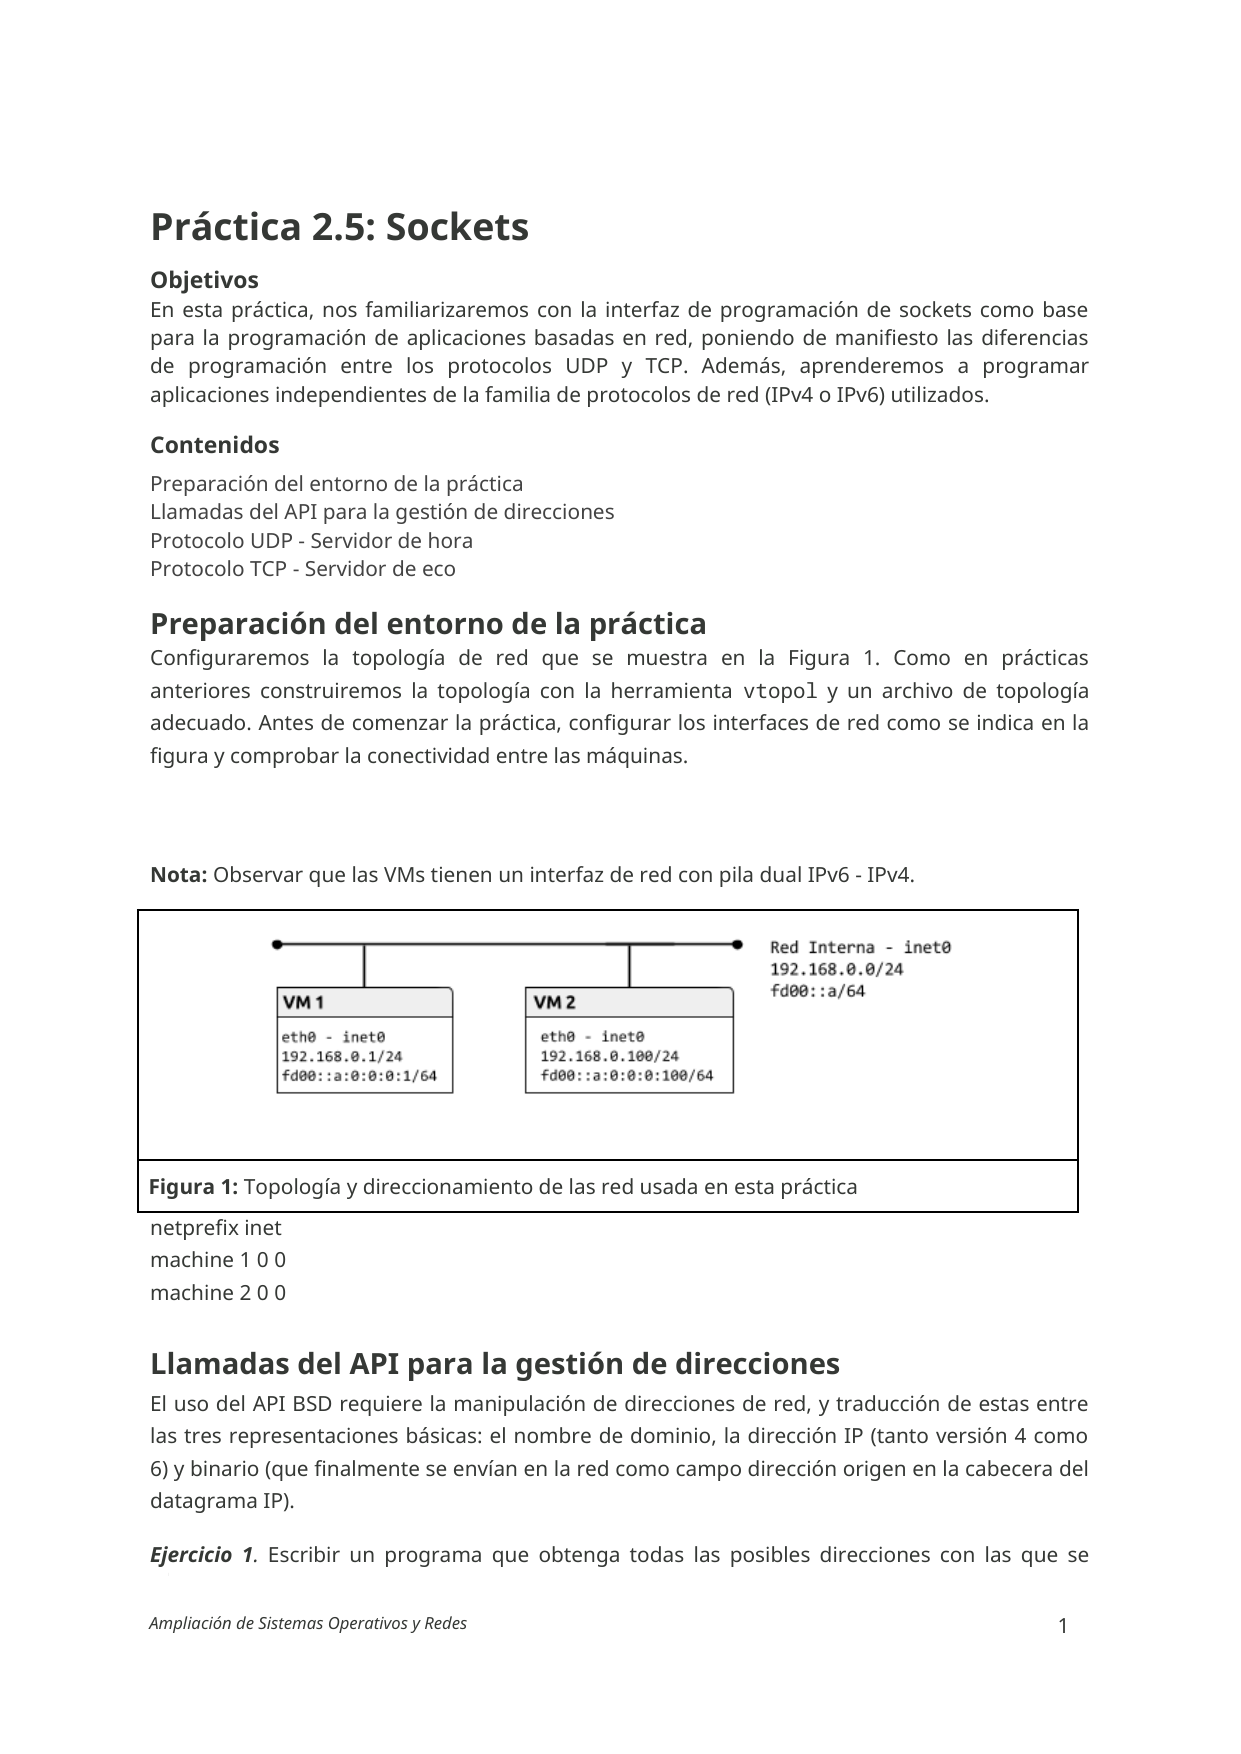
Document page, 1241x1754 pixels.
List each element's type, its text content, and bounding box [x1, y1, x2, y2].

text Contenidos [150, 429, 1090, 461]
text Protocolo UDP - Servidor de hora [150, 526, 1090, 554]
text machine 1 0 0 [150, 1245, 1090, 1274]
picture [253, 921, 963, 1112]
table_cell Figura 1: Topología y direccionamiento de las red usada en esta práctica [139, 1161, 1077, 1211]
subtitle Preparación del entorno de la práctica [150, 603, 1090, 643]
text Protocolo TCP - Servidor de eco [150, 554, 1090, 583]
text Objetivos [150, 263, 1090, 295]
table_header [139, 911, 1077, 1159]
text Configuraremos la topología de red que se muestra en la Figura 1. Como en prácticas anteriores construiremos la topología con la herramienta vtopol y un archivo de topología adecuado. Antes de comenzar la práctica, configurar los interfaces de red como se indica en la figura y comprobar la conectividad entre las máquinas. [150, 643, 1090, 769]
text Llamadas del API para la gestión de direcciones [150, 1343, 1090, 1383]
text machine 2 0 0 [150, 1278, 1090, 1306]
text Preparación del entorno de la práctica [150, 469, 1090, 497]
title Práctica 2.5: Sockets [150, 200, 1090, 251]
text netprefix inet [150, 1213, 1090, 1241]
text En esta práctica, nos familiarizaremos con la interfaz de programación de sockets como base para la programación de aplicaciones basadas en red, poniendo de manifiesto las diferencias de programación entre los protocolos UDP y TCP. Además, aprenderemos a programar aplicaciones independientes de la familia de protocolos de red (IPv4 o IPv6) utilizados. [150, 295, 1090, 408]
text El uso del API BSD requiere la manipulación de direcciones de red, y traducción de estas entre las tres representaciones básicas: el nombre de dominio, la dirección IP (tanto versión 4 como 6) y binario (que finalmente se envían en la red como campo dirección origen en la cabecera del datagrama IP). [150, 1389, 1090, 1515]
text Nota: Observar que las VMs tienen un interfaz de red con pila dual IPv6 - IPv4. [150, 860, 1090, 888]
text Llamadas del API para la gestión de direcciones [150, 497, 1090, 526]
text Ejercicio 1. Escribir un programa que obtenga todas las posibles direcciones con las que se [150, 1540, 1090, 1568]
